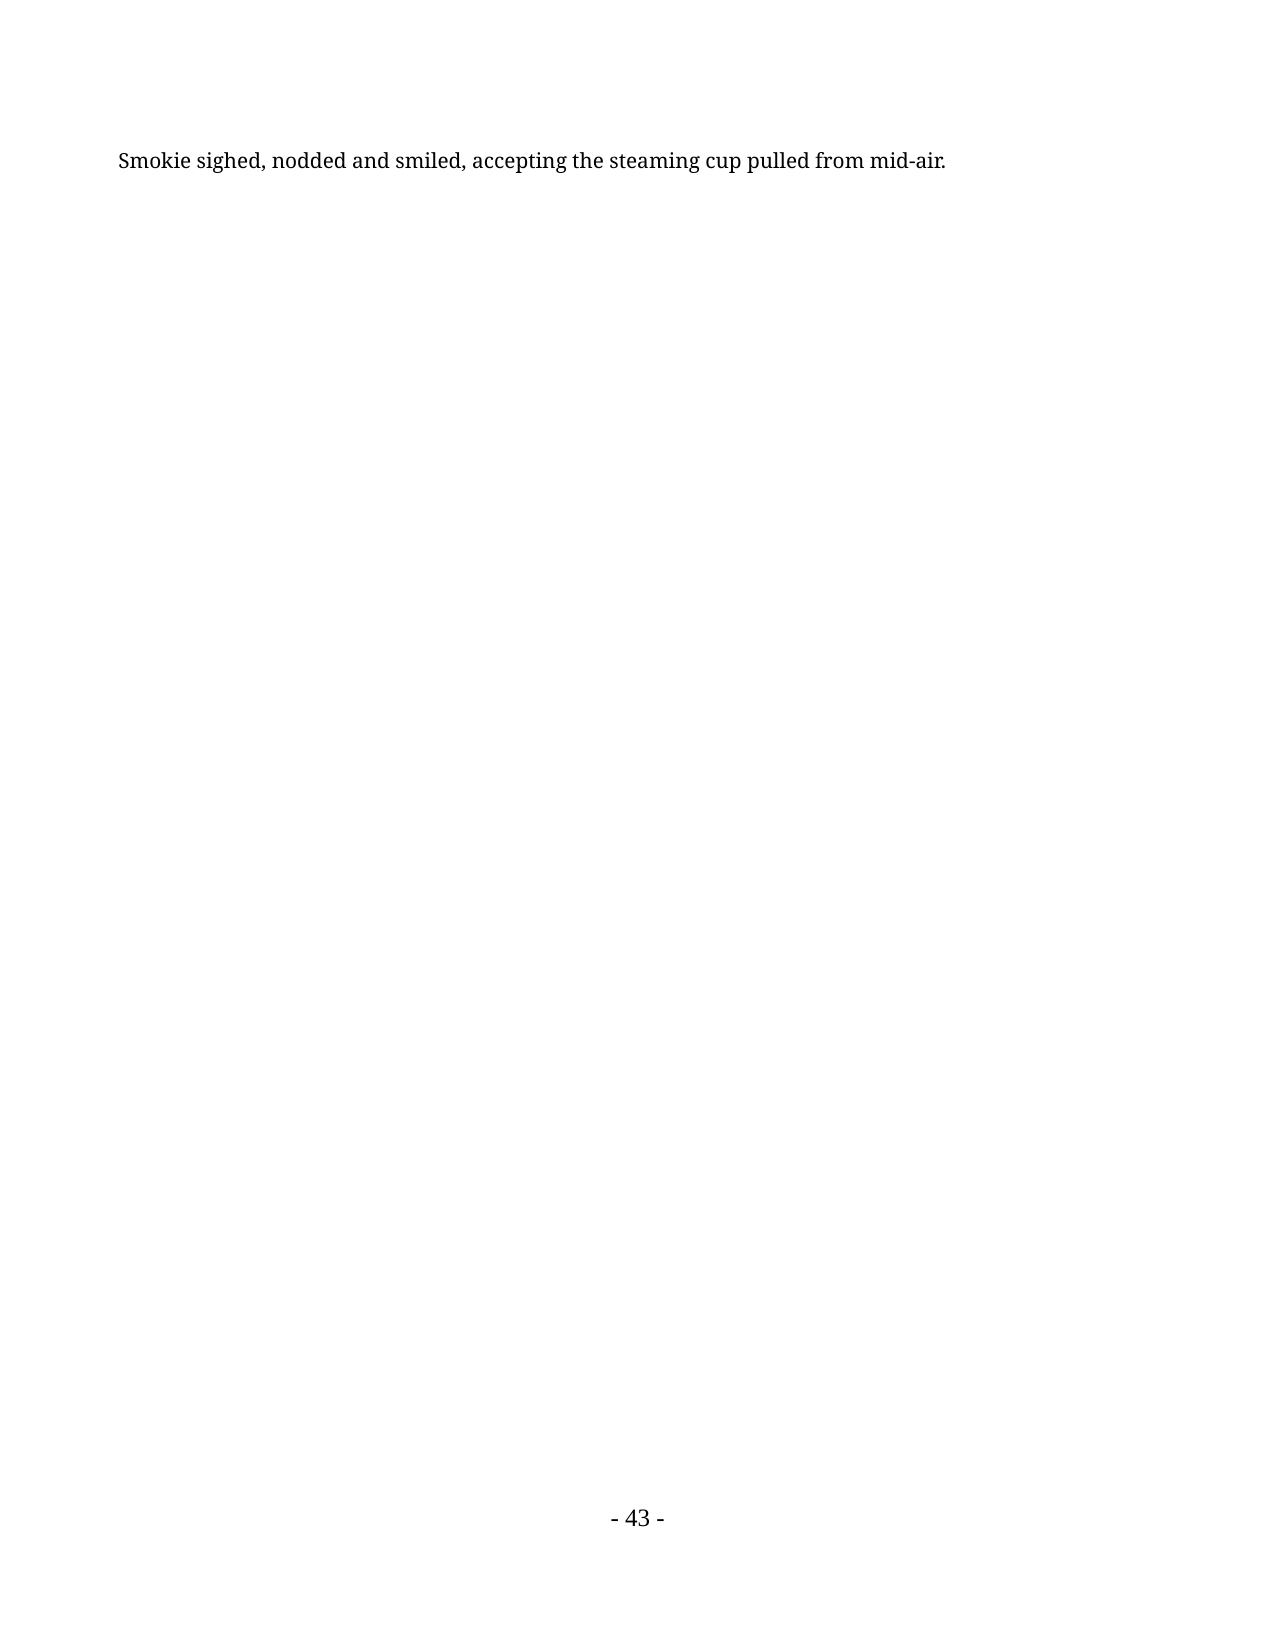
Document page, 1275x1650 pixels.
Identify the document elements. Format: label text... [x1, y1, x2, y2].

text Smokie sighed, nodded and smiled, accepting the steaming cup pulled from mid-air. [118, 147, 1157, 175]
